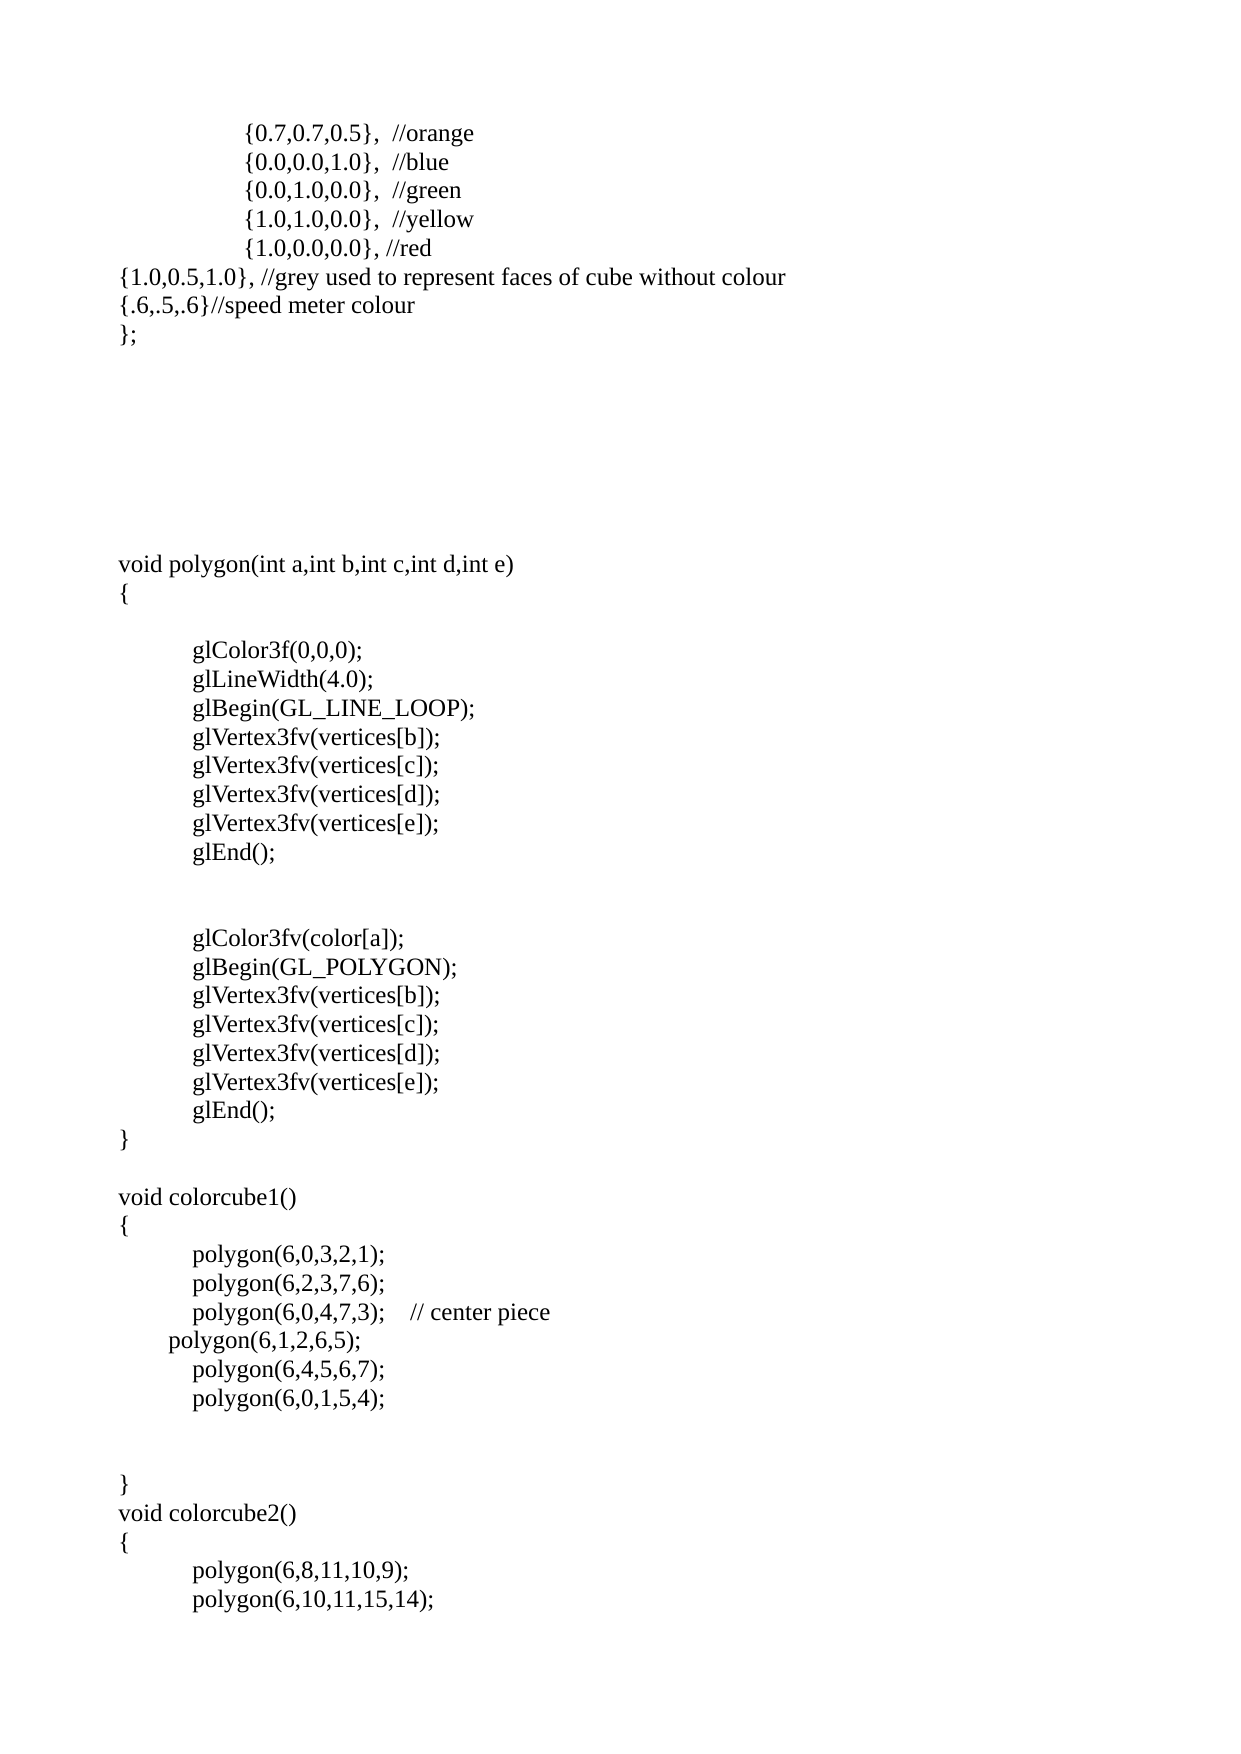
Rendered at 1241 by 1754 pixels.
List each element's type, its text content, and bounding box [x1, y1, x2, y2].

text } [118, 1124, 1122, 1153]
text polygon(6,10,11,15,14); [118, 1584, 1122, 1613]
text {1.0,1.0,0.0}, //yellow [118, 204, 1122, 233]
text glEnd(); [118, 837, 1122, 866]
text glBegin(GL_POLYGON); [118, 952, 1122, 981]
text { [118, 1211, 1122, 1239]
text {0.0,0.0,1.0}, //blue [118, 147, 1122, 176]
text { [118, 578, 1122, 607]
text glEnd(); [118, 1096, 1122, 1124]
text glColor3f(0,0,0); [118, 636, 1122, 664]
text polygon(6,1,2,6,5); [118, 1326, 1122, 1354]
text void colorcube2() [118, 1498, 1122, 1527]
text polygon(6,0,4,7,3); // center piece [118, 1297, 1122, 1326]
text glVertex3fv(vertices[b]); [118, 981, 1122, 1009]
text glColor3fv(color[a]); [118, 923, 1122, 952]
text polygon(6,0,3,2,1); [118, 1239, 1122, 1268]
text glVertex3fv(vertices[b]); [118, 722, 1122, 751]
text {1.0,0.5,1.0}, //grey used to represent faces of cube without colour [118, 262, 1122, 291]
text {0.0,1.0,0.0}, //green [118, 176, 1122, 204]
text glVertex3fv(vertices[d]); [118, 1038, 1122, 1067]
text {1.0,0.0,0.0}, //red [118, 233, 1122, 262]
text glVertex3fv(vertices[e]); [118, 1067, 1122, 1096]
text glLineWidth(4.0); [118, 664, 1122, 693]
text polygon(6,0,1,5,4); [118, 1383, 1122, 1412]
text { [118, 1527, 1122, 1556]
text polygon(6,8,11,10,9); [118, 1556, 1122, 1584]
text void polygon(int a,int b,int c,int d,int e) [118, 549, 1122, 578]
text polygon(6,4,5,6,7); [118, 1354, 1122, 1383]
text glVertex3fv(vertices[c]); [118, 1009, 1122, 1038]
text glVertex3fv(vertices[e]); [118, 808, 1122, 837]
text glVertex3fv(vertices[c]); [118, 751, 1122, 779]
text {.6,.5,.6}//speed meter colour [118, 291, 1122, 319]
text polygon(6,2,3,7,6); [118, 1268, 1122, 1297]
text } [118, 1469, 1122, 1498]
text glVertex3fv(vertices[d]); [118, 779, 1122, 808]
text }; [118, 319, 1122, 348]
text glBegin(GL_LINE_LOOP); [118, 693, 1122, 722]
text {0.7,0.7,0.5}, //orange [118, 118, 1122, 147]
text void colorcube1() [118, 1182, 1122, 1211]
